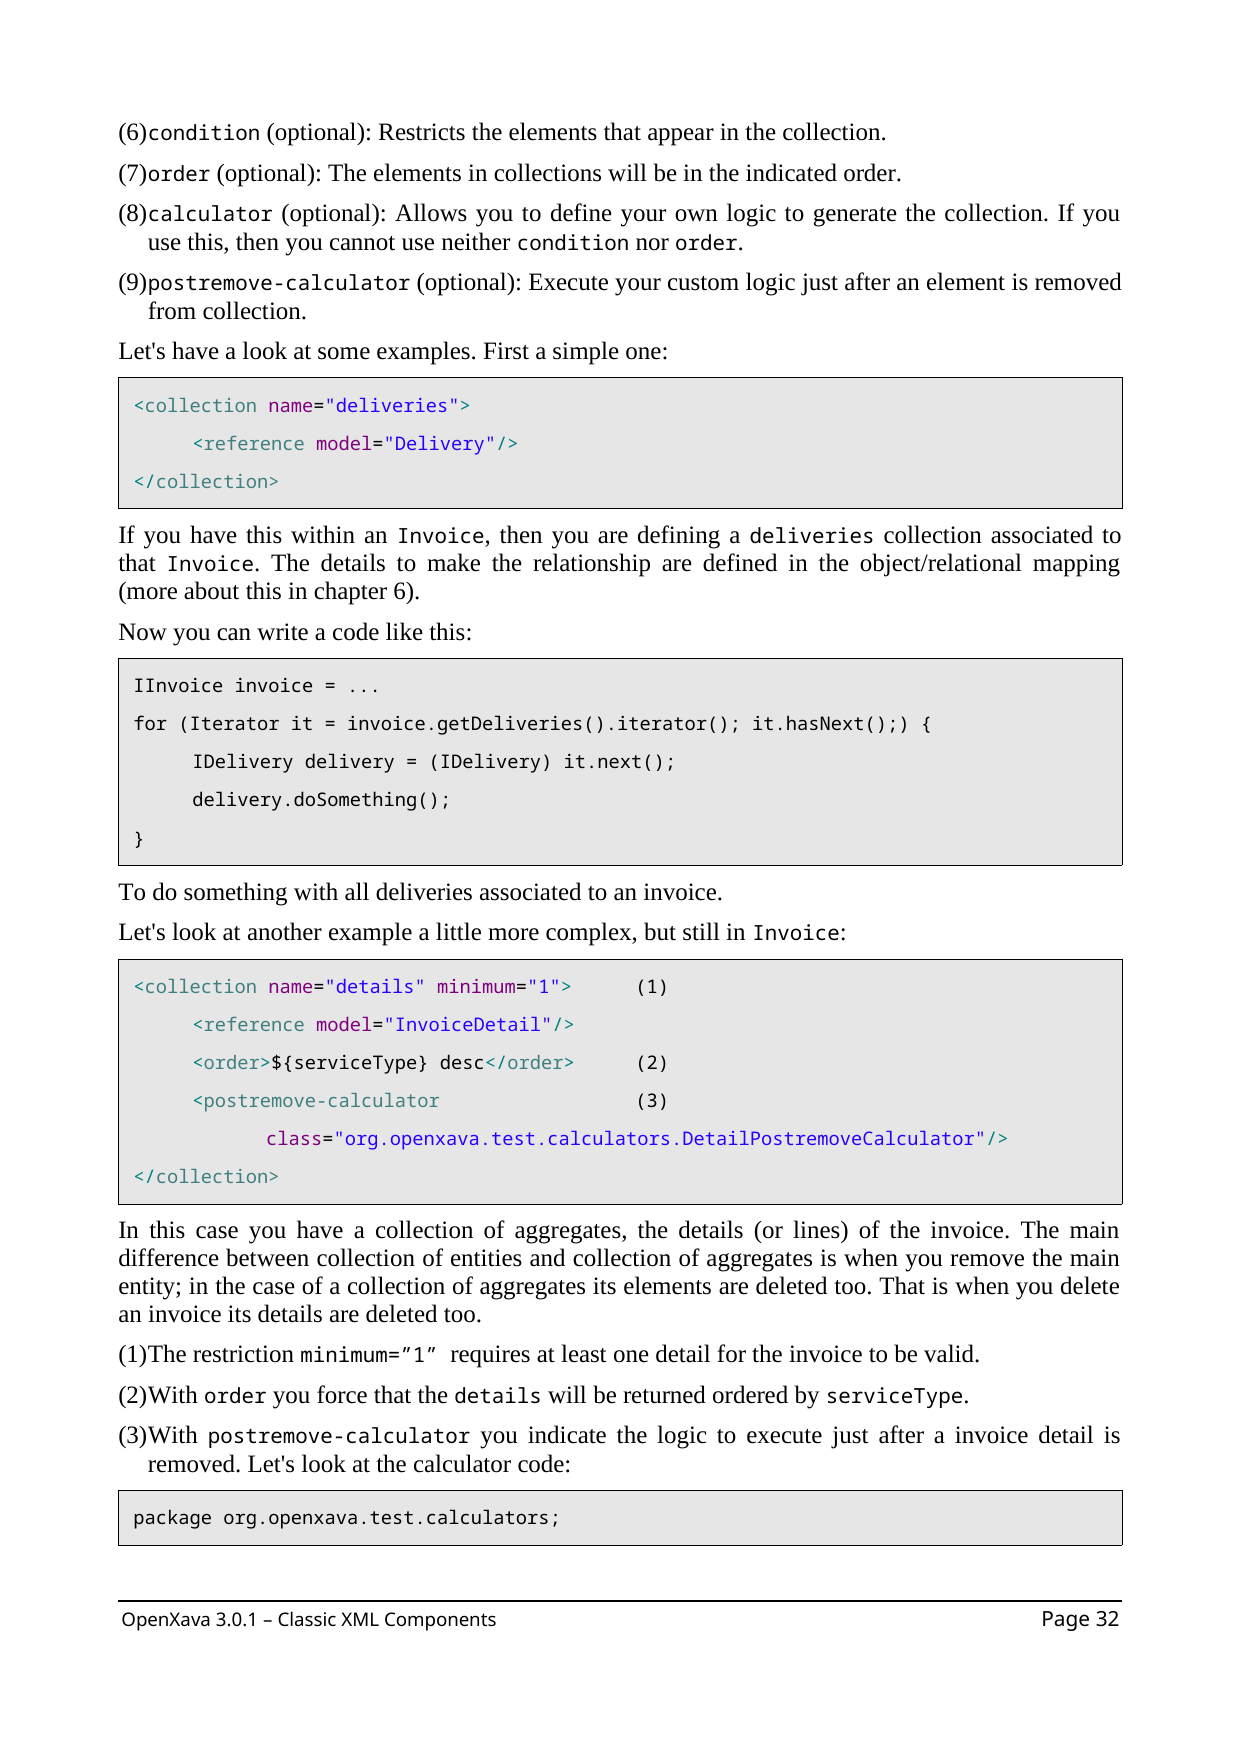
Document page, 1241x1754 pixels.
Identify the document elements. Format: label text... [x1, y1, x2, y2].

text <collection name="deliveries"> [119, 378, 1122, 415]
text If you have this within an Invoice, then you are defining a deliveries collection associated to that Invoice. The details to make the relationship are defined in the object/relational mapping (more about this in chapter 6). [118, 521, 1122, 605]
text Let's have a look at some examples. First a simple one: [118, 337, 1122, 365]
list condition (optional): Restricts the elements that appear in the collection. [118, 118, 1122, 146]
list postremove-calculator (optional): Execute your custom logic just after an element is removed from collection. [118, 268, 1122, 324]
list order (optional): The elements in collections will be in the indicated order. [118, 159, 1122, 187]
text <postremove-calculator (3) [119, 1073, 1122, 1111]
list With order you force that the details will be returned ordered by serviceType. [118, 1381, 1122, 1409]
text } [119, 810, 1122, 865]
text delivery.doSomething(); [119, 772, 1122, 810]
text In this case you have a collection of aggregates, the details (or lines) of the invoice. The main difference between collection of entities and collection of aggregates is when you remove the main entity; in the case of a collection of aggregates its elements are deleted too. That is when you delete an invoice its details are deleted too. [118, 1217, 1122, 1327]
text for (Iterator it = invoice.getDeliveries().iterator(); it.hasNext();) { [119, 696, 1122, 734]
text <reference model="InvoiceDetail"/> [119, 997, 1122, 1035]
text Let's look at another example a little more complex, but still in Invoice: [118, 918, 1122, 946]
text IInvoice invoice = ... [119, 659, 1122, 696]
list calculator (optional): Allows you to define your own logic to generate the collection. If you use this, then you cannot use neither condition nor order. [118, 199, 1122, 256]
list With postremove-calculator you indicate the logic to execute just after a invoice detail is removed. Let's look at the calculator code: [118, 1421, 1122, 1477]
text To do something with all deliveries associated to an invoice. [118, 878, 1122, 906]
text class="org.openxava.test.calculators.DetailPostremoveCalculator"/> [119, 1111, 1122, 1149]
text </collection> [119, 1149, 1122, 1204]
text <order>${serviceType} desc</order> (2) [119, 1035, 1122, 1073]
text package org.openxava.test.calculators; [119, 1491, 1122, 1545]
text <collection name="details" minimum="1"> (1) [119, 960, 1122, 997]
text IDelivery delivery = (IDelivery) it.next(); [119, 734, 1122, 772]
list The restriction minimum=”1” requires at least one detail for the invoice to be valid. [118, 1340, 1122, 1368]
text Now you can write a code like this: [118, 618, 1122, 645]
text <reference model="Delivery"/> [119, 415, 1122, 453]
text </collection> [119, 453, 1122, 508]
